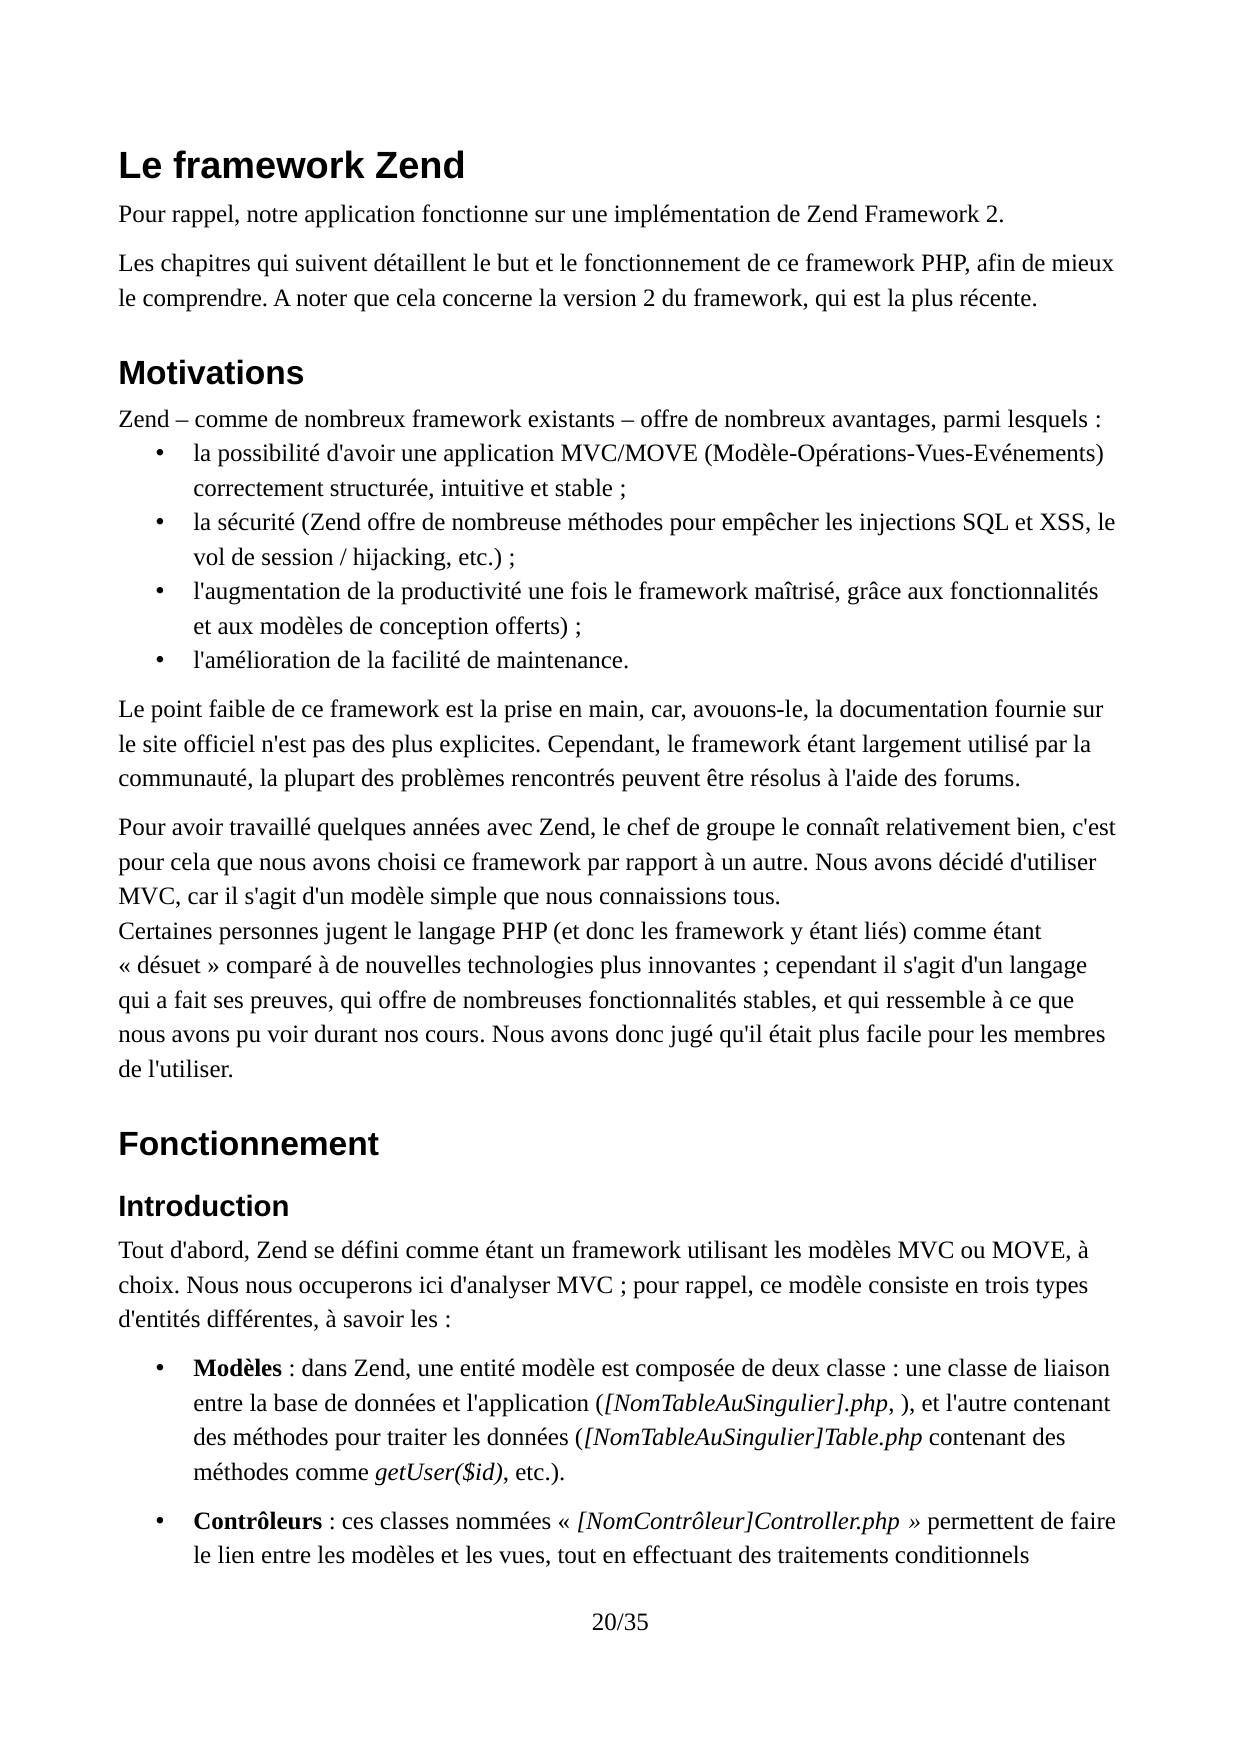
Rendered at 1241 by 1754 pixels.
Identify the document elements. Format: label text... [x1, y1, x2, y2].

subtitle Fonctionnement [118, 1123, 1122, 1162]
list l'amélioration de la facilité de maintenance. [156, 645, 1122, 674]
text Pour avoir travaillé quelques années avec Zend, le chef de groupe le connaît relativement bien, c'est pour cela que nous avons choisi ce framework par rapport à un autre. Nous avons décidé d'utiliser MVC, car il s'agit d'un modèle simple que nous connaissions tous. Certaines personnes jugent le langage PHP (et donc les framework y étant liés) comme étant « désuet » comparé à de nouvelles technologies plus innovantes ; cependant il s'agit d'un langage qui a fait ses preuves, qui offre de nombreuses fonctionnalités stables, et qui ressemble à ce que nous avons pu voir durant nos cours. Nous avons donc jugé qu'il était plus facile pour les membres de l'utiliser. [118, 812, 1122, 1082]
list la possibilité d'avoir une application MVC/MOVE (Modèle-Opérations-Vues-Evénements) correctement structurée, intuitive et stable ; [156, 438, 1122, 502]
list Modèles : dans Zend, une entité modèle est composée de deux classe : une classe de liaison entre la base de données et l'application ([NomTableAuSingulier].php, ), et l'autre contenant des méthodes pour traiter les données ([NomTableAuSingulier]Table.php contenant des méthodes comme getUser($id), etc.). [156, 1353, 1122, 1486]
text Pour rappel, notre application fonctionne sur une implémentation de Zend Framework 2. [118, 199, 1122, 228]
list l'augmentation de la productivité une fois le framework maîtrisé, grâce aux fonctionnalités et aux modèles de conception offerts) ; [156, 576, 1122, 639]
list Contrôleurs : ces classes nommées « [NomContrôleur]Controller.php » permettent de faire le lien entre les modèles et les vues, tout en effectuant des traitements conditionnels [156, 1506, 1122, 1569]
list la sécurité (Zend offre de nombreuse méthodes pour empêcher les injections SQL et XSS, le vol de session / hijacking, etc.) ; [156, 507, 1122, 571]
subtitle Le framework Zend [118, 143, 1122, 187]
text Zend – comme de nombreux framework existants – offre de nombreux avantages, parmi lesquels : [118, 404, 1122, 433]
subtitle Motivations [118, 353, 1122, 391]
text Le point faible de ce framework est la prise en main, car, avouons-le, la documentation fournie sur le site officiel n'est pas des plus explicites. Cependant, le framework étant largement utilisé par la communauté, la plupart des problèmes rencontrés peuvent être résolus à l'aide des forums. [118, 694, 1122, 792]
text Les chapitres qui suivent détaillent le but et le fonctionnement de ce framework PHP, afin de mieux le comprendre. A noter que cela concerne la version 2 du framework, qui est la plus récente. [118, 248, 1122, 312]
text Tout d'abord, Zend se défini comme étant un framework utilisant les modèles MVC ou MOVE, à choix. Nous nous occuperons ici d'analyser MVC ; pour rappel, ce modèle consiste en trois types d'entités différentes, à savoir les : [118, 1236, 1122, 1333]
subtitle Introduction [118, 1189, 1122, 1223]
